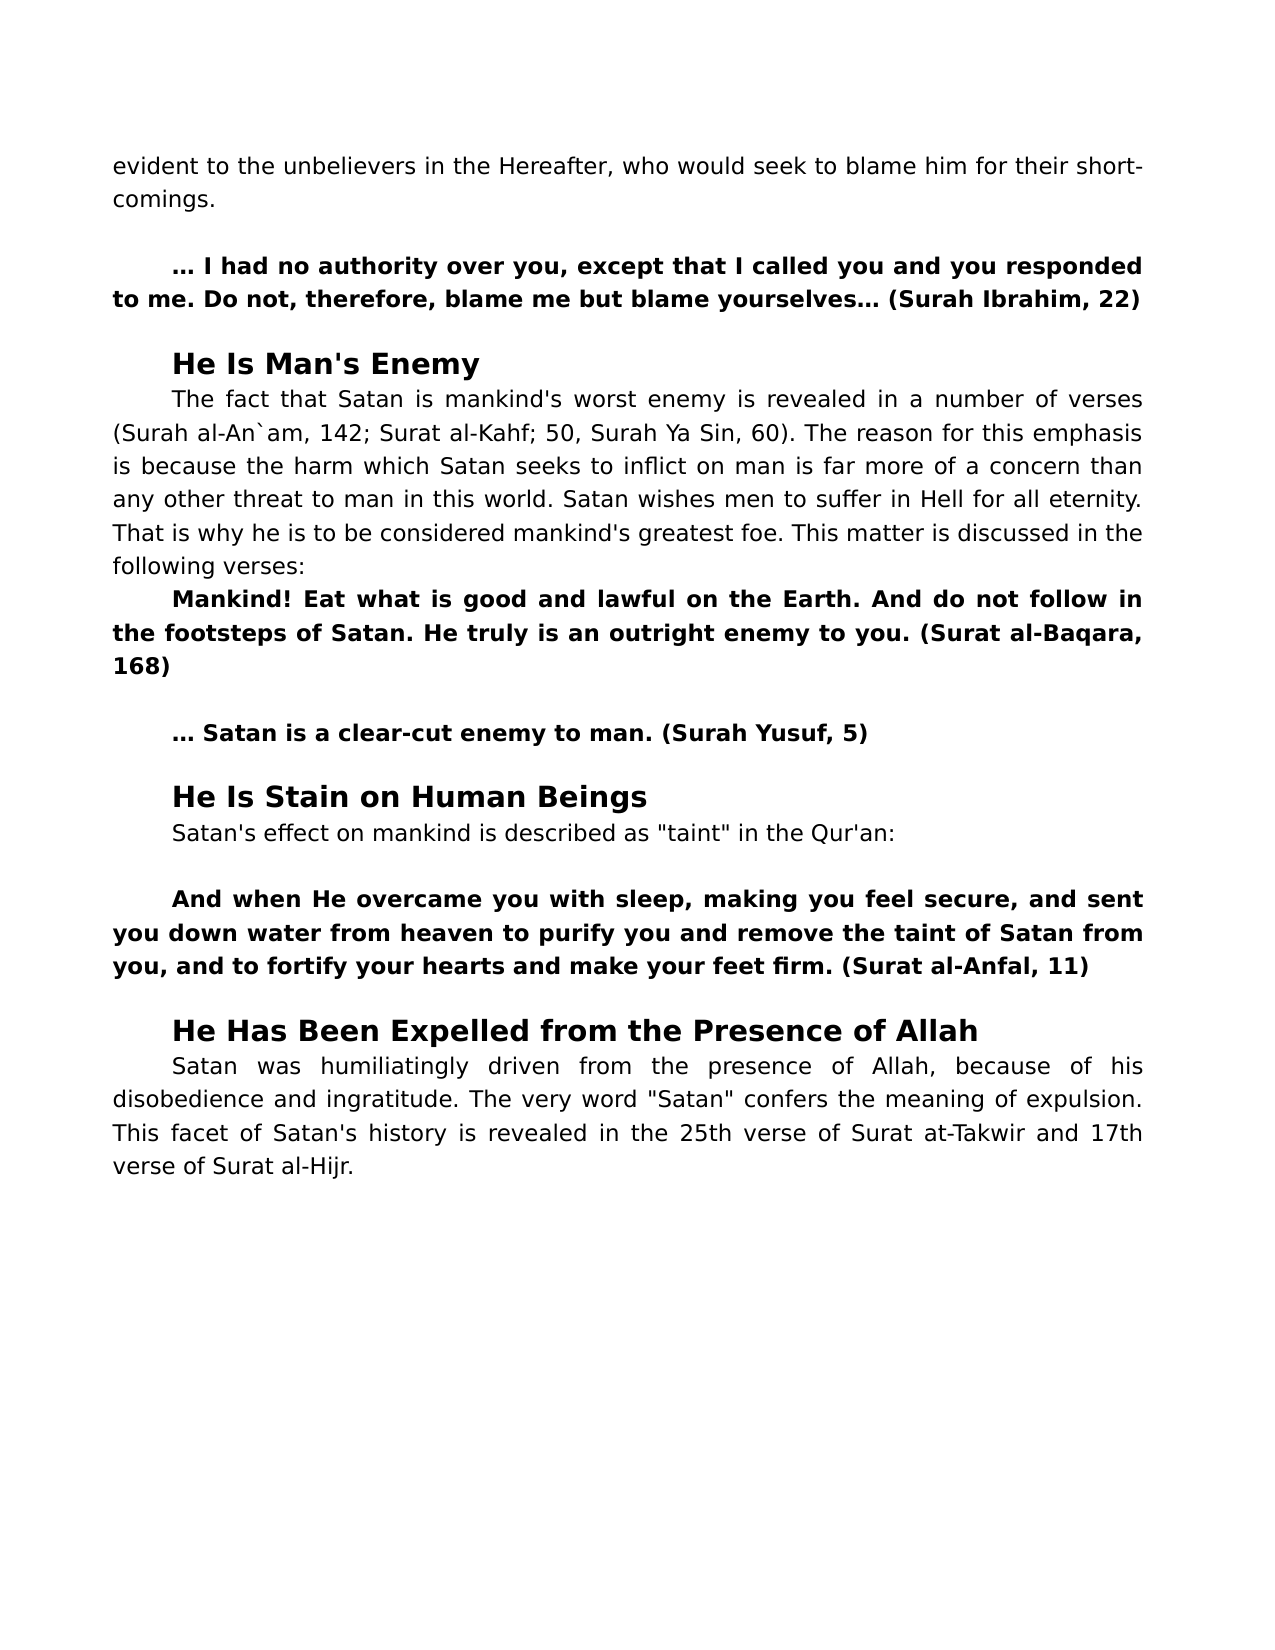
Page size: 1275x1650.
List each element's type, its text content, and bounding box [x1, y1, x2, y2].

text Satan was humiliatingly driven from the presence of Allah, because of his disobedience and ingratitude. The very word "Satan" confers the meaning of expulsion. This facet of Satan's history is revealed in the 25th verse of Surat at-Takwir and 17th verse of Surat al-Hijr. [112, 1048, 1145, 1181]
text Satan's effect on mankind is described as "taint" in the Qur'an: [112, 814, 1145, 848]
text The fact that Satan is mankind's worst enemy is revealed in a number of verses (Surah al-An`am, 142; Surat al-Kahf; 50, Surah Ya Sin, 60). The reason for this emphasis is because the harm which Satan seeks to inflict on man is far more of a concern than any other threat to man in this world. Satan wishes men to suffer in Hell for all eternity. That is why he is to be considered mankind's greatest foe. This matter is discussed in the following verses: [112, 381, 1145, 581]
text Mankind! Eat what is good and lawful on the Earth. And do not follow in the footsteps of Satan. He truly is an outright enemy to you. (Surat al-Baqara, 168) [112, 581, 1145, 681]
text He Is Man's Enemy [112, 348, 1145, 381]
text … Satan is a clear-cut enemy to man. (Surah Yusuf, 5) [112, 714, 1145, 748]
text … I had no authority over you, except that I called you and you responded to me. Do not, therefore, blame me but blame yourselves… (Surah Ibrahim, 22) [112, 248, 1145, 314]
text He Is Stain on Human Beings [112, 781, 1145, 814]
text And when He overcame you with sleep, making you feel secure, and sent you down water from heaven to purify you and remove the taint of Satan from you, and to fortify your hearts and make your feet firm. (Surat al-Anfal, 11) [112, 881, 1145, 981]
text evident to the unbelievers in the Hereafter, who would seek to blame him for their short-comings. [112, 148, 1145, 214]
text He Has Been Expelled from the Presence of Allah [112, 1014, 1145, 1048]
